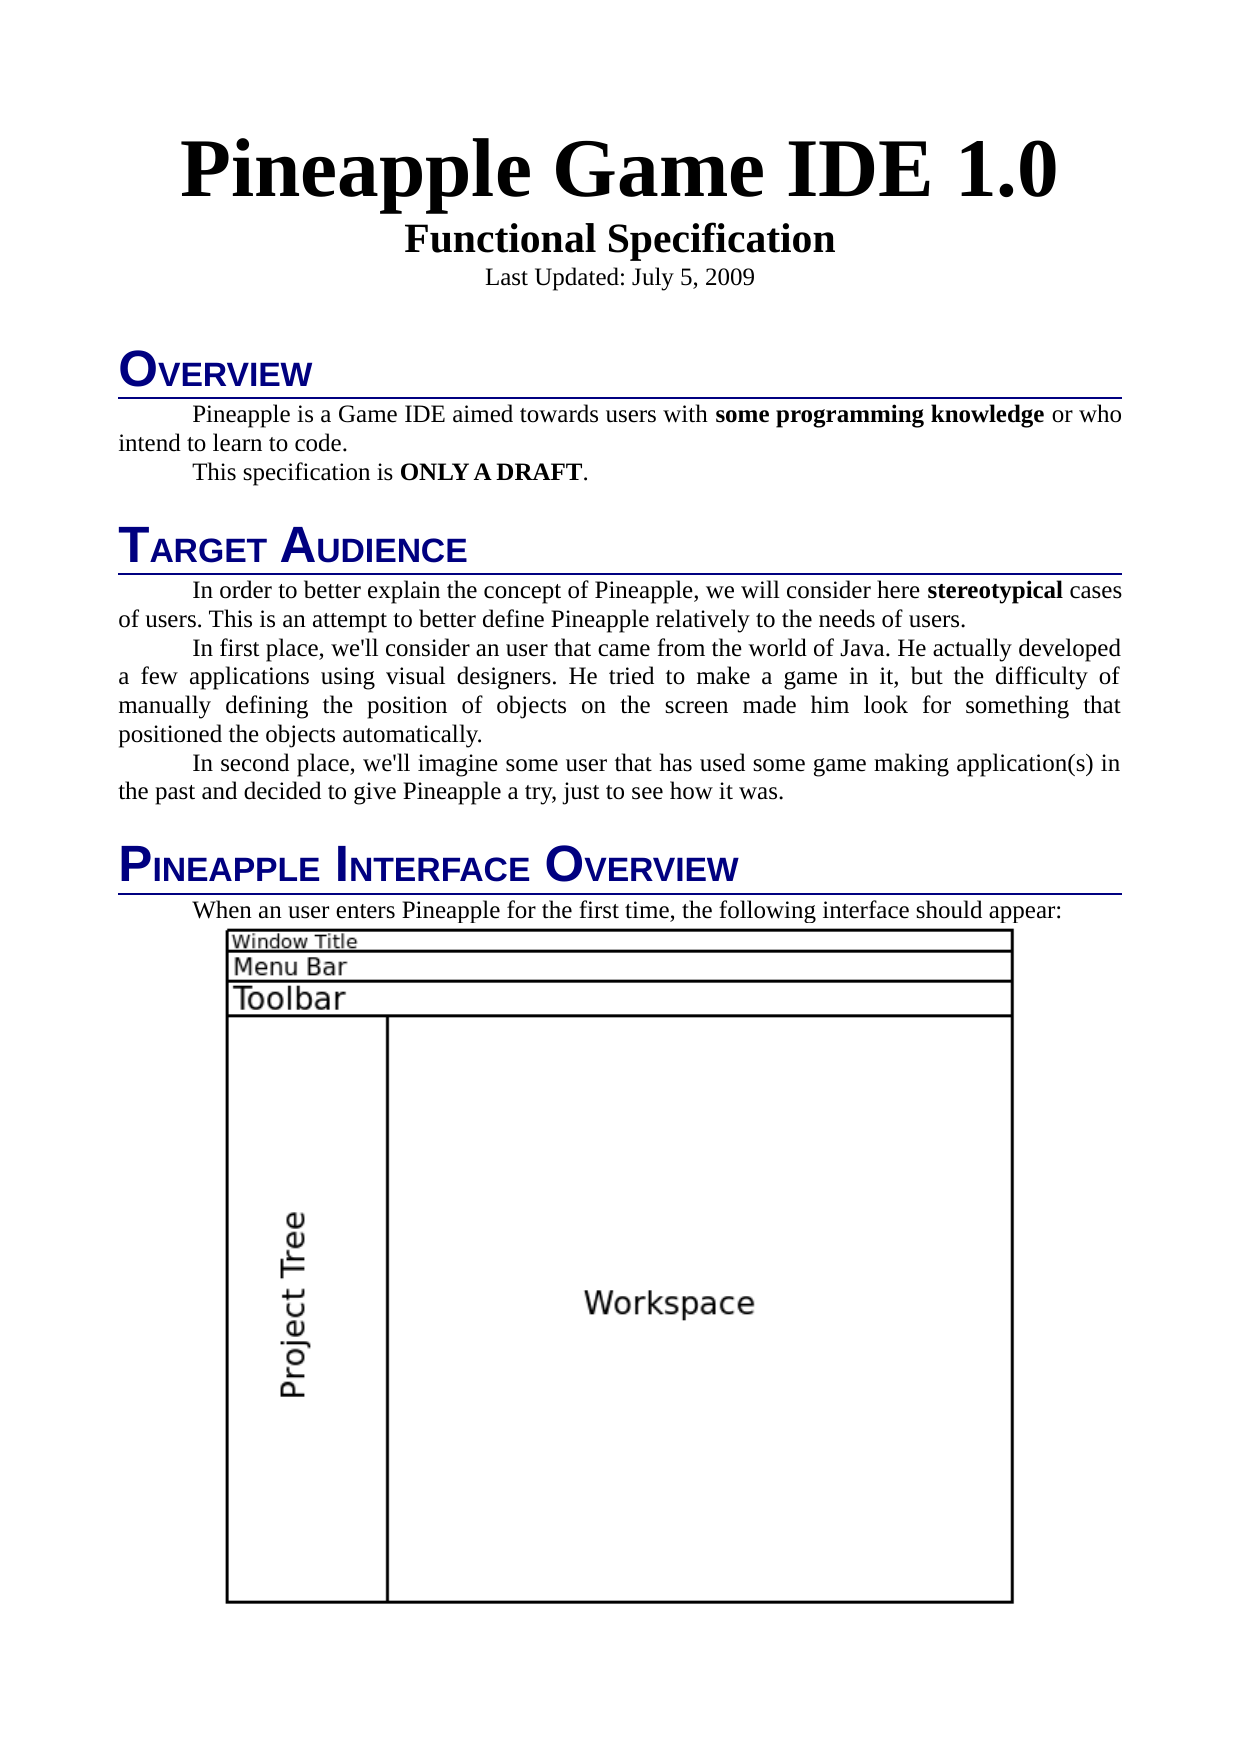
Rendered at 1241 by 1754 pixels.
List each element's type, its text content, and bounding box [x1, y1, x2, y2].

text Pineapple Game IDE 1.0 [118, 118, 1122, 214]
text This specification is ONLY A DRAFT. [118, 457, 1122, 486]
text In order to better explain the concept of Pineapple, we will consider here stereotypical cases of users. This is an attempt to better define Pineapple relatively to the needs of users. [118, 575, 1122, 633]
subtitle Pineapple Interface Overview [118, 834, 1122, 893]
text In second place, we'll imagine some user that has used some game making application(s) in the past and decided to give Pineapple a try, just to see how it was. [118, 748, 1122, 805]
subtitle Target Audience [118, 514, 1122, 573]
text Last Updated: July 5, 2009 [118, 262, 1122, 291]
text Functional Specification [118, 214, 1122, 262]
text In first place, we'll consider an user that came from the world of Java. He actually developed a few applications using visual designers. He tried to make a game in it, but the difficulty of manually defining the position of objects on the screen made him look for something that positioned the objects automatically. [118, 633, 1122, 748]
text Pineapple is a Game IDE aimed towards users with some programming knowledge or who intend to learn to code. [118, 399, 1122, 457]
text When an user enters Pineapple for the first time, the following interface should appear: [118, 895, 1122, 923]
picture [220, 923, 1020, 1610]
subtitle Overview [118, 338, 1122, 397]
